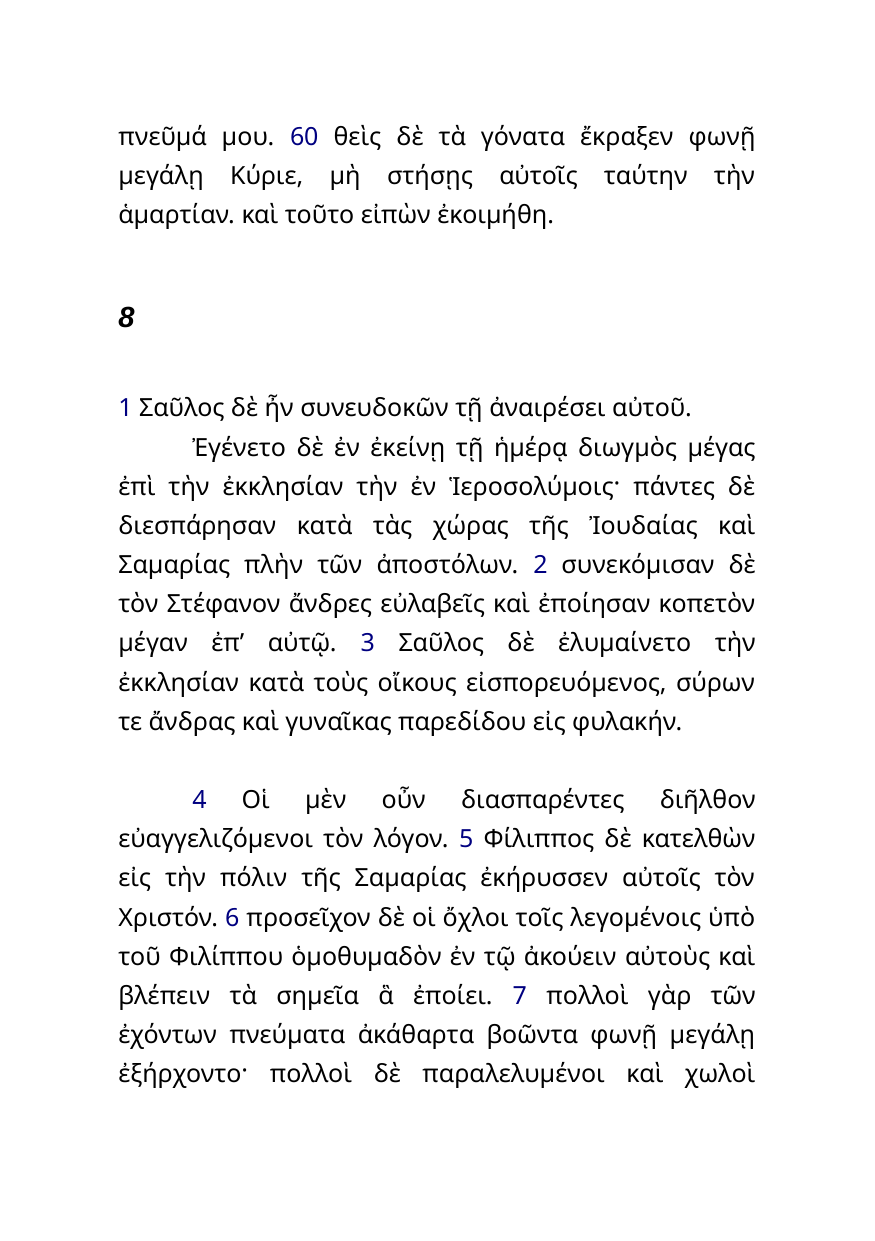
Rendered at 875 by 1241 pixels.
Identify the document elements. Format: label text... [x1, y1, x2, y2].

text 4 Οἱ μὲν οὖν διασπαρέντες διῆλθον εὐαγγελιζόμενοι τὸν λόγον. 5 Φίλιππος δὲ κατελθὼν εἰς τὴν πόλιν τῆς Σαμαρίας ἐκήρυσσεν αὐτοῖς τὸν Χριστόν. 6 προσεῖχον δὲ οἱ ὄχλοι τοῖς λεγομένοις ὑπὸ τοῦ Φιλίππου ὁμοθυμαδὸν ἐν τῷ ἀκούειν αὐτοὺς καὶ βλέπειν τὰ σημεῖα ἃ ἐποίει. 7 πολλοὶ γὰρ τῶν ἐχόντων πνεύματα ἀκάθαρτα βοῶντα φωνῇ μεγάλῃ ἐξήρχοντο· πολλοὶ δὲ παραλελυμένοι καὶ χωλοὶ [118, 782, 756, 1090]
text Ἐγένετο δὲ ἐν ἐκείνῃ τῇ ἡμέρᾳ διωγμὸς μέγας ἐπὶ τὴν ἐκκλησίαν τὴν ἐν Ἱεροσολύμοις· πάντες δὲ διεσπάρησαν κατὰ τὰς χώρας τῆς Ἰουδαίας καὶ Σαμαρίας πλὴν τῶν ἀποστόλων. 2 συνεκόμισαν δὲ τὸν Στέφανον ἄνδρες εὐλαβεῖς καὶ ἐποίησαν κοπετὸν μέγαν ἐπ’ αὐτῷ. 3 Σαῦλος δὲ ἐλυμαίνετο τὴν ἐκκλησίαν κατὰ τοὺς οἴκους εἰσπορευόμενος, σύρων τε ἄνδρας καὶ γυναῖκας παρεδίδου εἰς φυλακήν. [118, 429, 756, 737]
text 1 Σαῦλος δὲ ἦν συνευδοκῶν τῇ ἀναιρέσει αὐτοῦ. [118, 390, 756, 424]
subtitle 8 [118, 300, 756, 333]
text πνεῦμά μου. 60 θεὶς δὲ τὰ γόνατα ἔκραξεν φωνῇ μεγάλῃ Κύριε, μὴ στήσῃς αὐτοῖς ταύτην τὴν ἁμαρτίαν. καὶ τοῦτο εἰπὼν ἐκοιμήθη. [118, 118, 756, 231]
